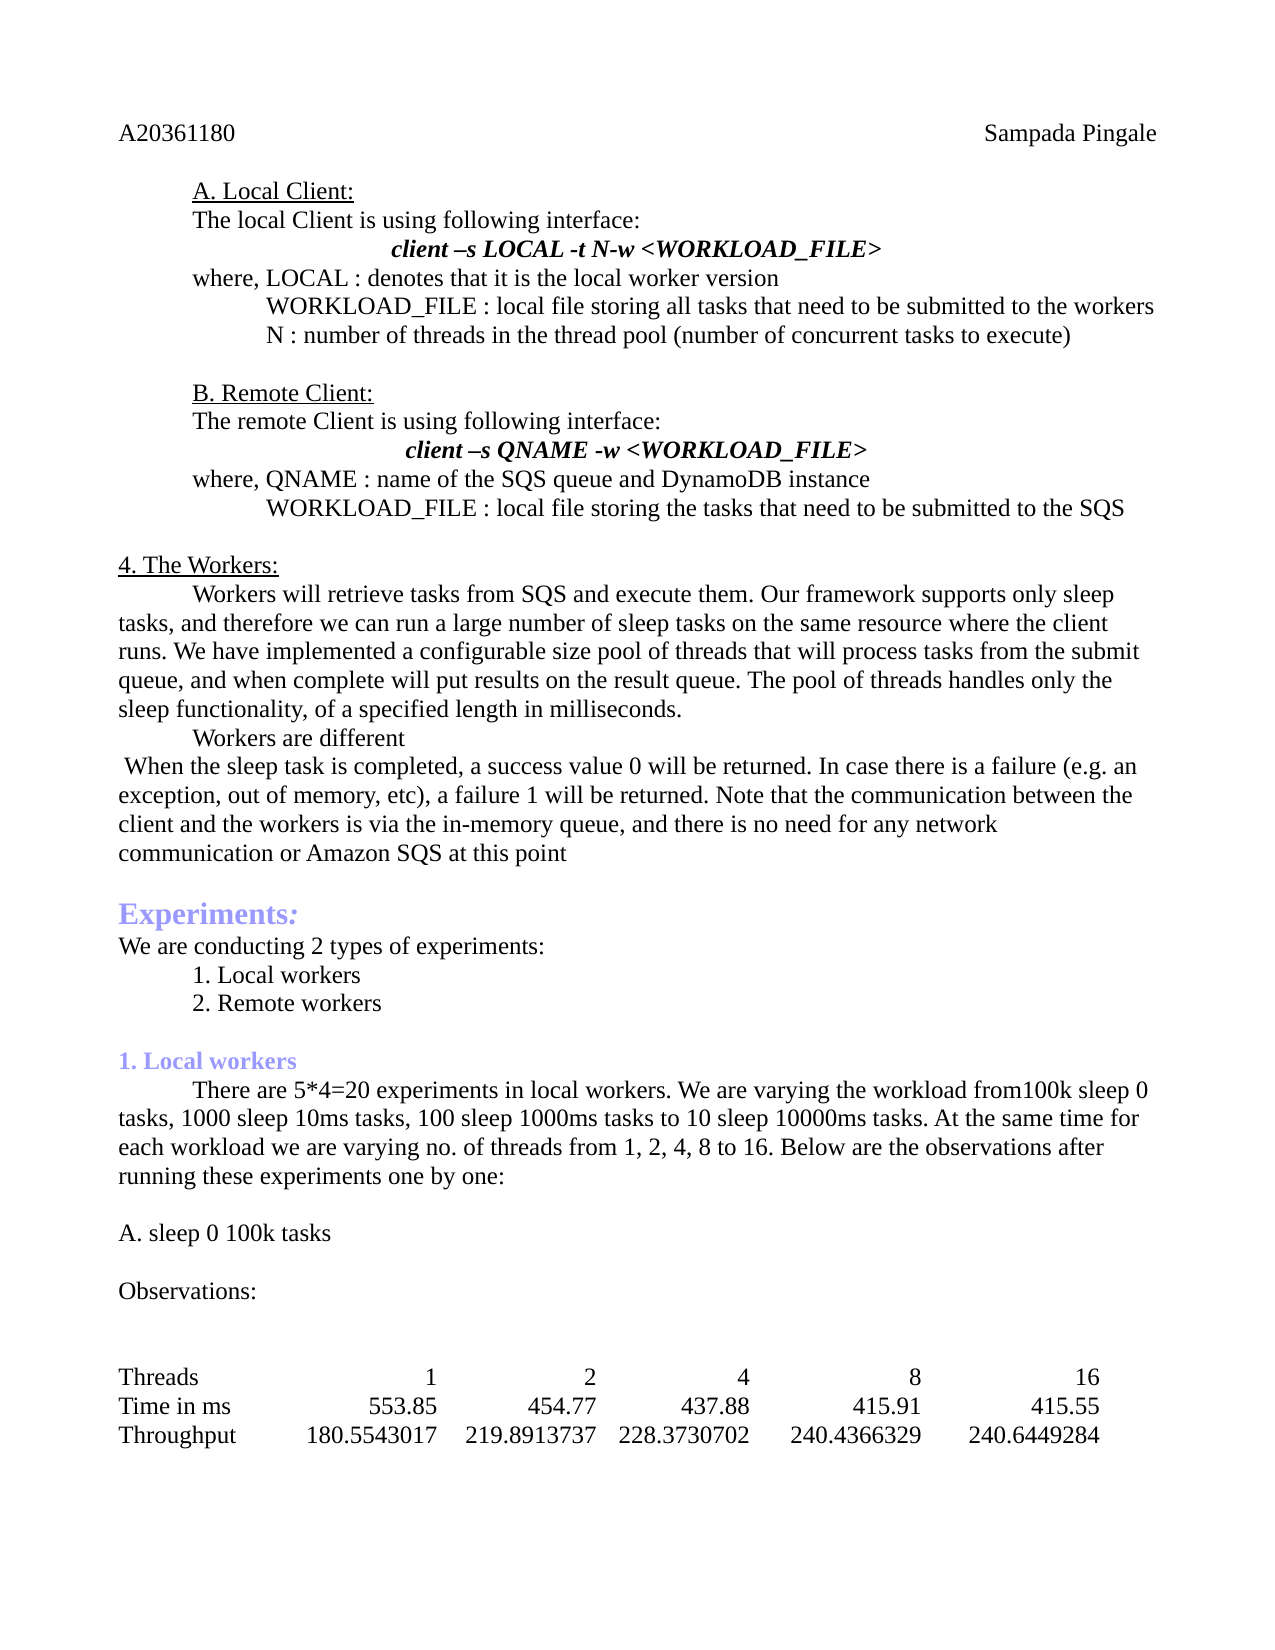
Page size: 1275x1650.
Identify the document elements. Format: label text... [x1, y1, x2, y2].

text A. sleep 0 100k tasks [118, 1218, 1157, 1247]
table_cell Time in ms [118, 1391, 260, 1420]
table_cell 219.8913737 [437, 1420, 596, 1448]
text When the sleep task is completed, a success value 0 will be returned. In case there is a failure (e.g. an exception, out of memory, etc), a failure 1 will be returned. Note that the communication between the client and the workers is via the in-memory queue, and there is no need for any network communication or Amazon SQS at this point [118, 751, 1157, 866]
text We are conducting 2 types of experiments: [118, 931, 1157, 960]
text 4. The Workers: [118, 550, 1157, 579]
table_cell 240.6449284 [921, 1420, 1099, 1448]
table_header 8 [749, 1362, 921, 1391]
table_cell 228.3730702 [596, 1420, 749, 1448]
text client –s LOCAL -t N-w <WORKLOAD_FILE> [118, 234, 1157, 263]
table_header 2 [437, 1362, 596, 1391]
text client –s QNAME -w <WORKLOAD_FILE> [118, 435, 1157, 464]
text 1. Local workers [118, 960, 1157, 988]
table_header 4 [596, 1362, 749, 1391]
text where, QNAME : name of the SQS queue and DynamoDB instance [118, 464, 1157, 493]
text Workers will retrieve tasks from SQS and execute them. Our framework supports only sleep tasks, and therefore we can run a large number of sleep tasks on the same resource where the client runs. We have implemented a configurable size pool of threads that will process tasks from the submit queue, and when complete will put results on the result queue. The pool of threads handles only the sleep functionality, of a specified length in milliseconds. [118, 579, 1157, 723]
text Observations: [118, 1276, 1157, 1305]
text The remote Client is using following interface: [118, 406, 1157, 435]
table_cell 180.5543017 [260, 1420, 437, 1448]
text 1. Local workers [118, 1046, 1157, 1075]
text There are 5*4=20 experiments in local workers. We are varying the workload from100k sleep 0 tasks, 1000 sleep 10ms tasks, 100 sleep 1000ms tasks to 10 sleep 10000ms tasks. At the same time for each workload we are varying no. of threads from 1, 2, 4, 8 to 16. Below are the observations after running these experiments one by one: [118, 1075, 1157, 1190]
text Experiments: [118, 895, 1157, 931]
table_cell Throughput [118, 1420, 260, 1448]
table_header Threads [118, 1362, 260, 1391]
text where, LOCAL : denotes that it is the local worker version [118, 263, 1157, 291]
text The local Client is using following interface: [118, 205, 1157, 234]
text WORKLOAD_FILE : local file storing all tasks that need to be submitted to the workers [118, 291, 1157, 320]
table_cell 240.4366329 [749, 1420, 921, 1448]
table_header 1 [260, 1362, 437, 1391]
text N : number of threads in the thread pool (number of concurrent tasks to execute) [118, 320, 1157, 349]
table_cell 415.55 [921, 1391, 1099, 1420]
text WORKLOAD_FILE : local file storing the tasks that need to be submitted to the SQS [118, 493, 1157, 521]
table_header 16 [921, 1362, 1099, 1391]
text Workers are different [118, 723, 1157, 751]
table_cell 437.88 [596, 1391, 749, 1420]
text A. Local Client: [118, 176, 1157, 205]
table_cell 415.91 [749, 1391, 921, 1420]
table_cell 454.77 [437, 1391, 596, 1420]
text B. Remote Client: [118, 378, 1157, 406]
text 2. Remote workers [118, 988, 1157, 1017]
table_cell 553.85 [260, 1391, 437, 1420]
